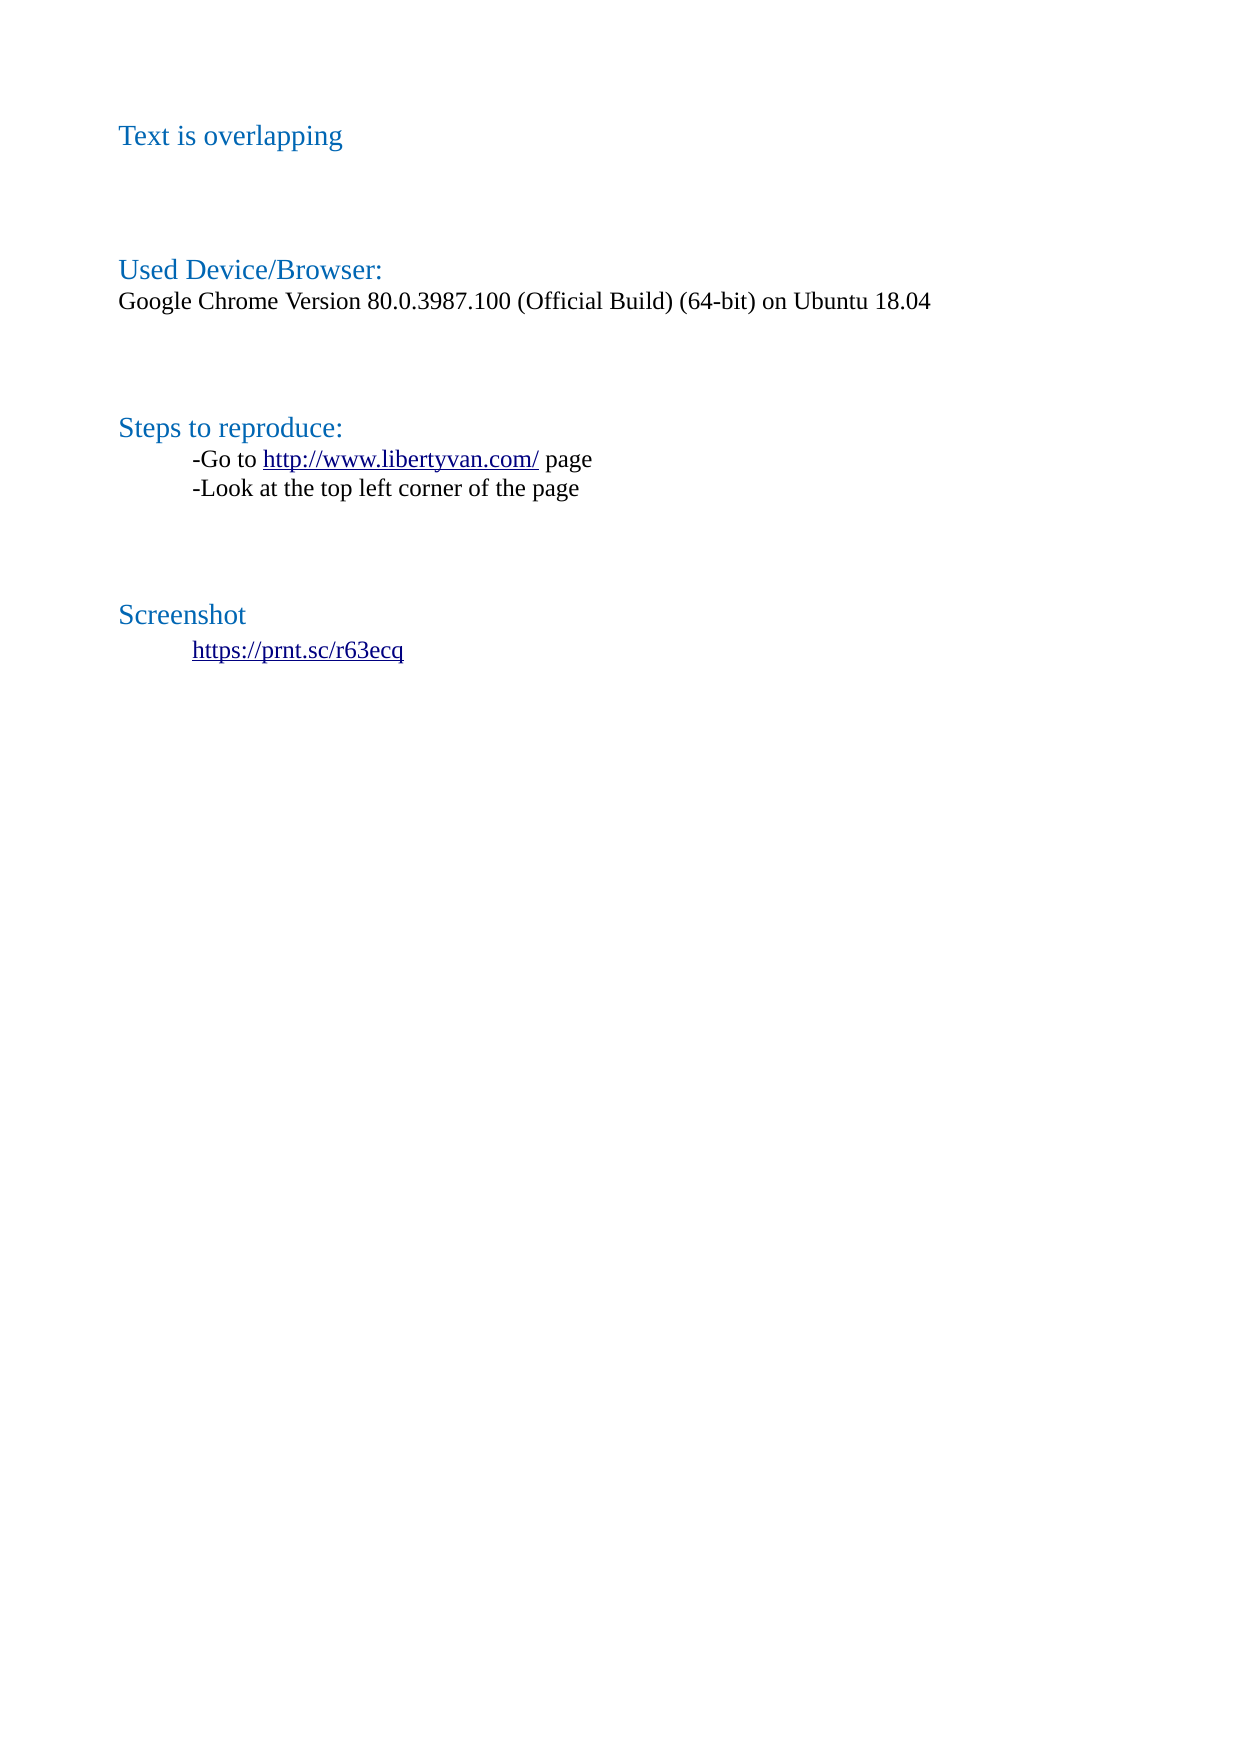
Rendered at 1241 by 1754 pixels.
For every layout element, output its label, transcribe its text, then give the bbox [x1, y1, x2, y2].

text -Look at the top left corner of the page [118, 473, 1122, 501]
text Steps to reproduce: [118, 410, 1122, 444]
text https://prnt.sc/r63ecq [118, 631, 1122, 664]
text Screenshot [118, 597, 1122, 631]
text Used Device/Browser: [118, 252, 1122, 286]
text -Go to http://www.libertyvan.com/ page [118, 444, 1122, 473]
text Google Chrome Version 80.0.3987.100 (Official Build) (64-bit) on Ubuntu 18.04 [118, 286, 1122, 314]
text Text is overlapping [118, 118, 1122, 152]
